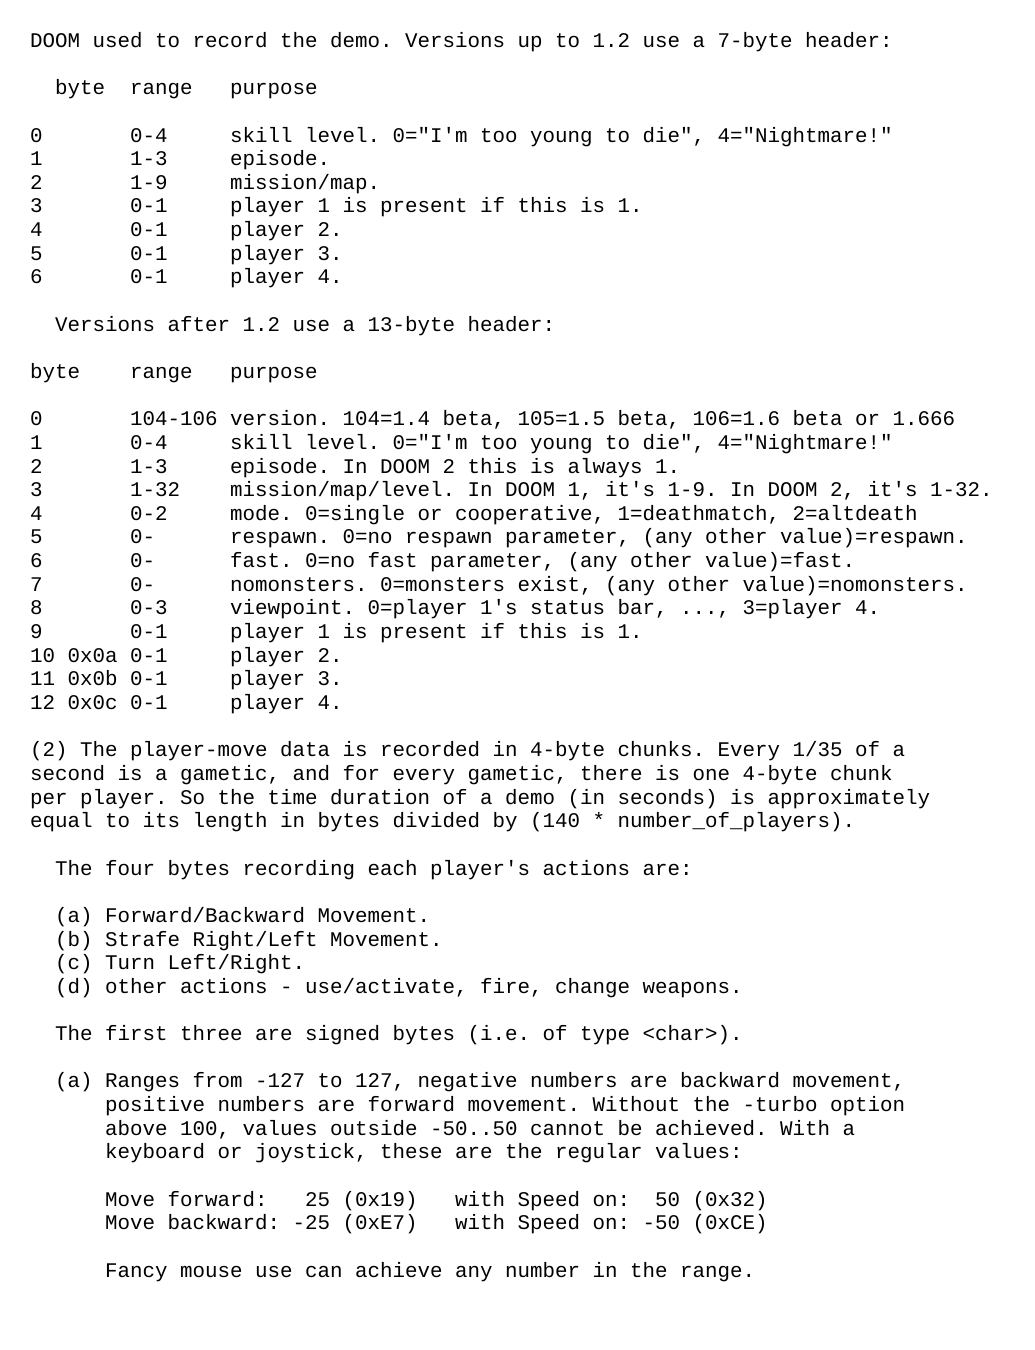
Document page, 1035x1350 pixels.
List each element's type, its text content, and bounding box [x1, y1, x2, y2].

text byte range purpose [30, 361, 1005, 385]
text 0 104-106 version. 104=1.4 beta, 105=1.5 beta, 106=1.6 beta or 1.666 [30, 408, 1005, 432]
text 0 0-4 skill level. 0="I'm too young to die", 4="Nightmare!" [30, 124, 1005, 148]
text second is a gametic, and for every gametic, there is one 4-byte chunk [30, 763, 1005, 787]
text DOOM used to record the demo. Versions up to 1.2 use a 7-byte header: [30, 30, 1005, 54]
text per player. So the time duration of a demo (in seconds) is approximately [30, 787, 1005, 810]
text (2) The player-move data is recorded in 4-byte chunks. Every 1/35 of a [30, 739, 1005, 763]
text 6 0- fast. 0=no fast parameter, (any other value)=fast. [30, 550, 1005, 574]
text Fancy mouse use can achieve any number in the range. [30, 1259, 1005, 1283]
text above 100, values outside -50..50 cannot be achieved. With a [30, 1118, 1005, 1141]
text (c) Turn Left/Right. [30, 952, 1005, 976]
text 2 1-9 mission/map. [30, 172, 1005, 196]
text 11 0x0b 0-1 player 3. [30, 668, 1005, 692]
text keyboard or joystick, these are the regular values: [30, 1141, 1005, 1165]
text 7 0- nomonsters. 0=monsters exist, (any other value)=nomonsters. [30, 574, 1005, 597]
text 4 0-1 player 2. [30, 219, 1005, 243]
text 9 0-1 player 1 is present if this is 1. [30, 621, 1005, 645]
text (d) other actions - use/activate, fire, change weapons. [30, 976, 1005, 999]
text The first three are signed bytes (i.e. of type <char>). [30, 1023, 1005, 1047]
text 5 0-1 player 3. [30, 243, 1005, 266]
text byte range purpose [30, 77, 1005, 101]
text 1 0-4 skill level. 0="I'm too young to die", 4="Nightmare!" [30, 432, 1005, 456]
text Versions after 1.2 use a 13-byte header: [30, 314, 1005, 337]
text The four bytes recording each player's actions are: [30, 858, 1005, 881]
text 6 0-1 player 4. [30, 266, 1005, 290]
text equal to its length in bytes divided by (140 * number_of_players). [30, 810, 1005, 834]
text 4 0-2 mode. 0=single or cooperative, 1=deathmatch, 2=altdeath [30, 503, 1005, 527]
text positive numbers are forward movement. Without the -turbo option [30, 1094, 1005, 1118]
text (b) Strafe Right/Left Movement. [30, 928, 1005, 952]
text 10 0x0a 0-1 player 2. [30, 645, 1005, 668]
text 3 1-32 mission/map/level. In DOOM 1, it's 1-9. In DOOM 2, it's 1-32. [30, 479, 1005, 503]
text Move backward: -25 (0xE7) with Speed on: -50 (0xCE) [30, 1212, 1005, 1236]
text 2 1-3 episode. In DOOM 2 this is always 1. [30, 456, 1005, 479]
text 5 0- respawn. 0=no respawn parameter, (any other value)=respawn. [30, 527, 1005, 550]
text 3 0-1 player 1 is present if this is 1. [30, 196, 1005, 219]
text Move forward: 25 (0x19) with Speed on: 50 (0x32) [30, 1189, 1005, 1212]
text 8 0-3 viewpoint. 0=player 1's status bar, ..., 3=player 4. [30, 597, 1005, 621]
text 12 0x0c 0-1 player 4. [30, 692, 1005, 716]
text (a) Forward/Backward Movement. [30, 905, 1005, 928]
text 1 1-3 episode. [30, 148, 1005, 172]
text (a) Ranges from -127 to 127, negative numbers are backward movement, [30, 1070, 1005, 1094]
